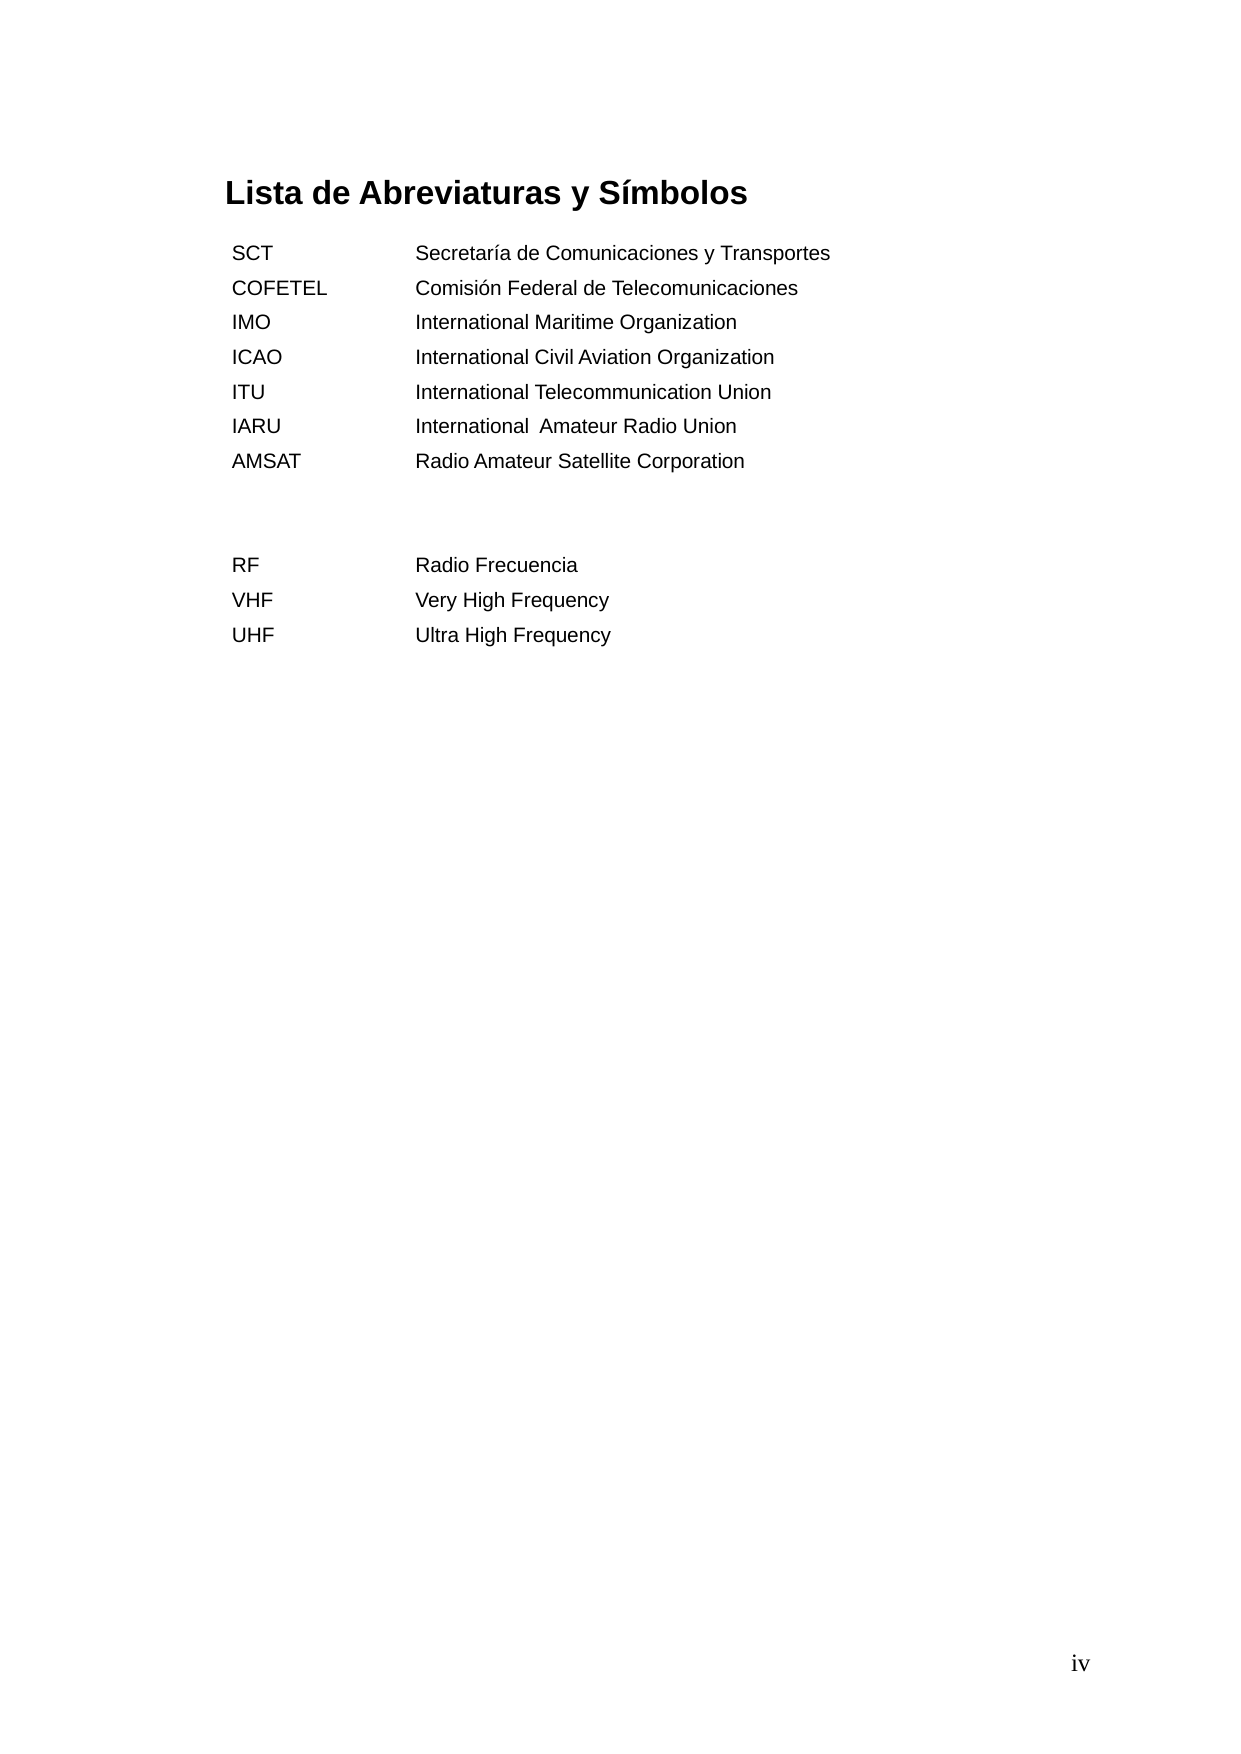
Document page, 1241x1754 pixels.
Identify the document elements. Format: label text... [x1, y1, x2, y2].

table_cell International Civil Aviation Organization [410, 340, 1088, 375]
table_cell Comisión Federal de Telecomunicaciones [410, 271, 1088, 305]
table_cell [410, 687, 1088, 722]
table_cell UHF [226, 618, 409, 652]
table_cell Ultra High Frequency [410, 618, 1088, 652]
table_cell COFETEL [226, 271, 409, 305]
table_cell International Amateur Radio Union [410, 409, 1088, 444]
table_cell AMSAT [226, 444, 409, 479]
table_cell [410, 722, 1088, 756]
table_cell [410, 895, 1088, 930]
table_cell [226, 514, 409, 548]
table_cell [226, 895, 409, 930]
table_cell [410, 756, 1088, 791]
table_cell [226, 791, 409, 826]
table_cell [226, 652, 409, 687]
table_cell [410, 652, 1088, 687]
table_header SCT [226, 236, 409, 271]
table_cell [226, 687, 409, 722]
table_cell VHF [226, 583, 409, 617]
table_header Secretaría de Comunicaciones y Transportes [410, 236, 1088, 271]
table_cell [226, 826, 409, 860]
table_cell IMO [226, 305, 409, 340]
table_cell Radio Frecuencia [410, 548, 1088, 583]
table_cell RF [226, 548, 409, 583]
table_cell ITU [226, 375, 409, 409]
table_cell [410, 826, 1088, 860]
table_cell [226, 722, 409, 756]
table_cell [410, 791, 1088, 826]
table_cell International Maritime Organization [410, 305, 1088, 340]
table_cell [410, 514, 1088, 548]
table_cell [410, 860, 1088, 895]
table_cell [410, 479, 1088, 513]
table_cell [226, 860, 409, 895]
subtitle Lista de Abreviaturas y Símbolos [225, 175, 1090, 212]
table_cell International Telecommunication Union [410, 375, 1088, 409]
table_cell Radio Amateur Satellite Corporation [410, 444, 1088, 479]
table_cell [226, 479, 409, 513]
table_cell ICAO [226, 340, 409, 375]
table_cell Very High Frequency [410, 583, 1088, 617]
table_cell [226, 756, 409, 791]
table_cell IARU [226, 409, 409, 444]
